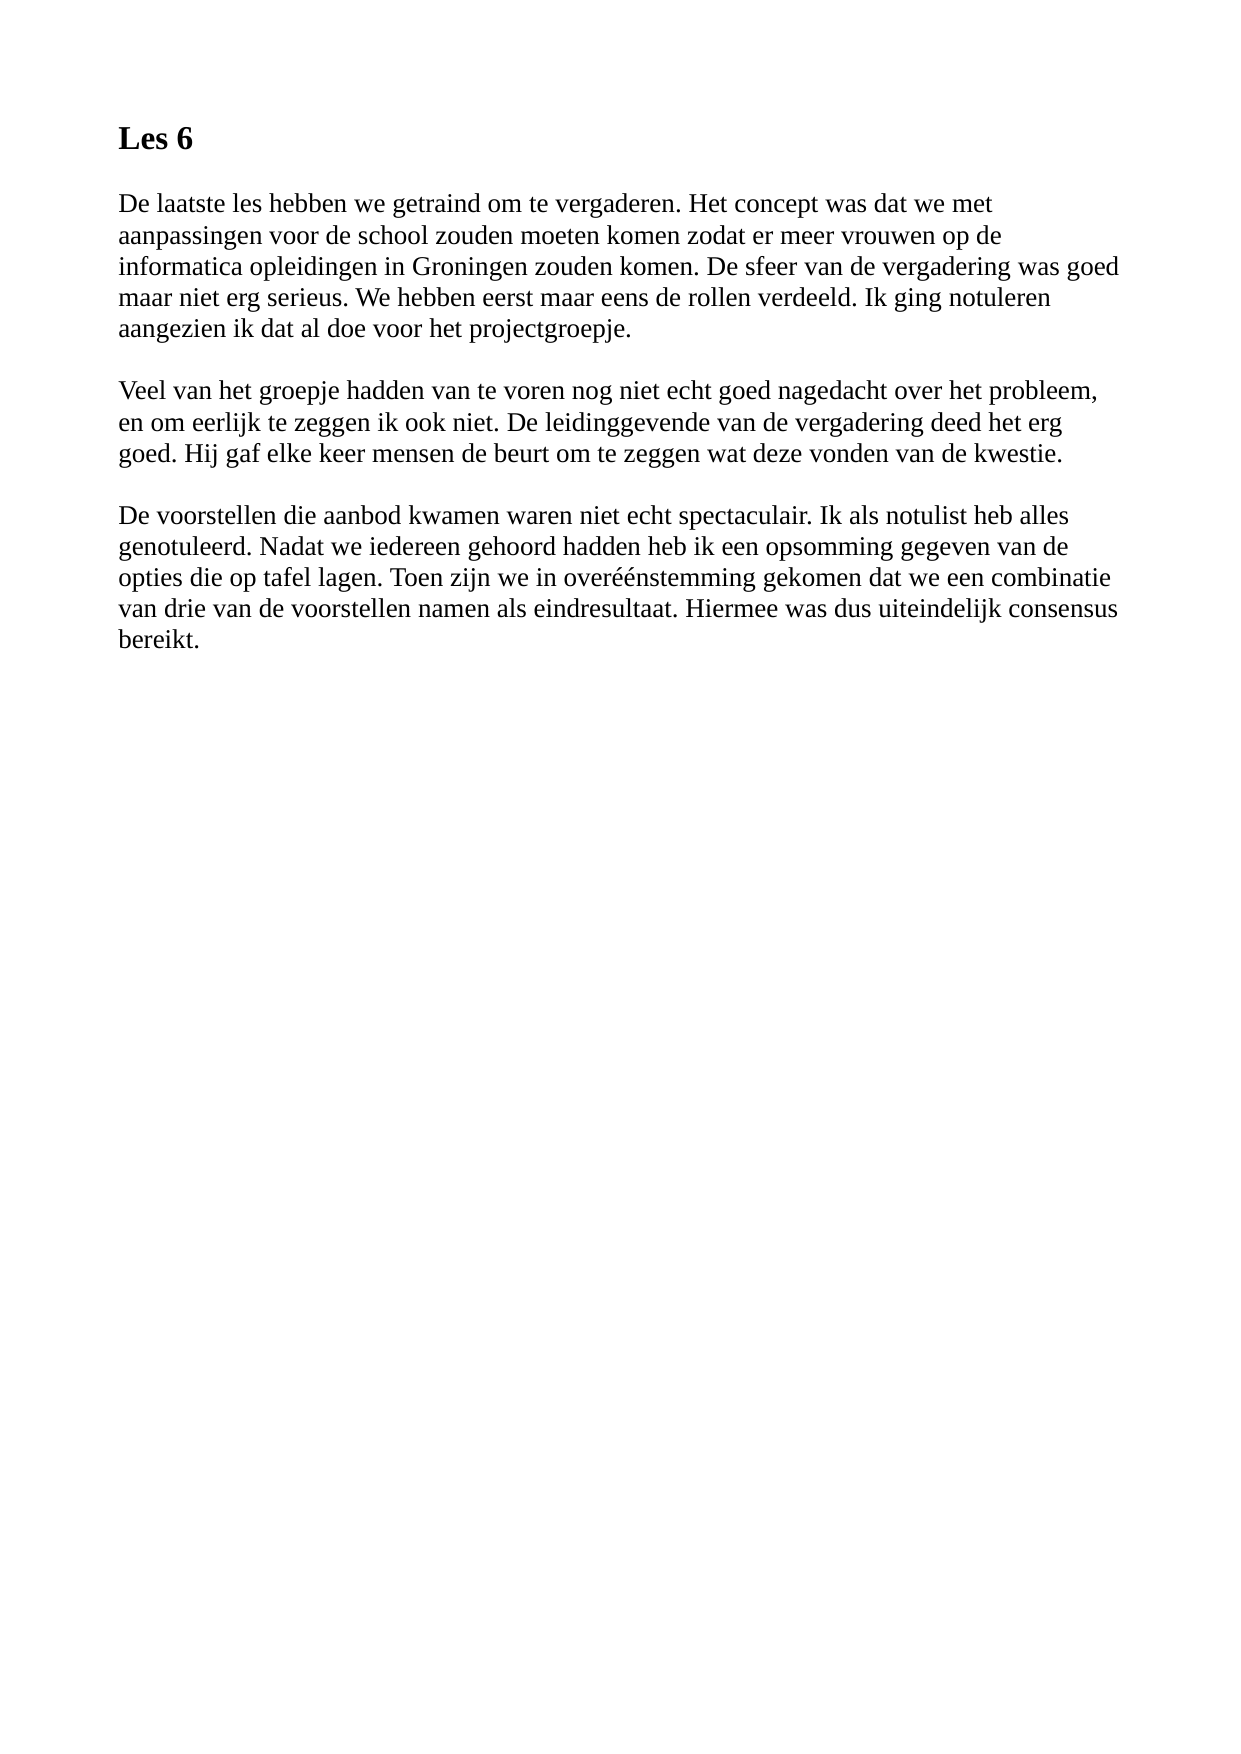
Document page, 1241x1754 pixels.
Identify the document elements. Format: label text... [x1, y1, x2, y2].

text Les 6 [118, 118, 1122, 156]
text Veel van het groepje hadden van te voren nog niet echt goed nagedacht over het probleem, en om eerlijk te zeggen ik ook niet. De leidinggevende van de vergadering deed het erg goed. Hij gaf elke keer mensen de beurt om te zeggen wat deze vonden van de kwestie. [118, 374, 1122, 468]
text De voorstellen die aanbod kwamen waren niet echt spectaculair. Ik als notulist heb alles genotuleerd. Nadat we iedereen gehoord hadden heb ik een opsomming gegeven van de opties die op tafel lagen. Toen zijn we in overéénstemming gekomen dat we een combinatie van drie van de voorstellen namen als eindresultaat. Hiermee was dus uiteindelijk consensus bereikt. [118, 499, 1122, 655]
text De laatste les hebben we getraind om te vergaderen. Het concept was dat we met aanpassingen voor de school zouden moeten komen zodat er meer vrouwen op de informatica opleidingen in Groningen zouden komen. De sfeer van de vergadering was goed maar niet erg serieus. We hebben eerst maar eens de rollen verdeeld. Ik ging notuleren aangezien ik dat al doe voor het projectgroepje. [118, 188, 1122, 343]
